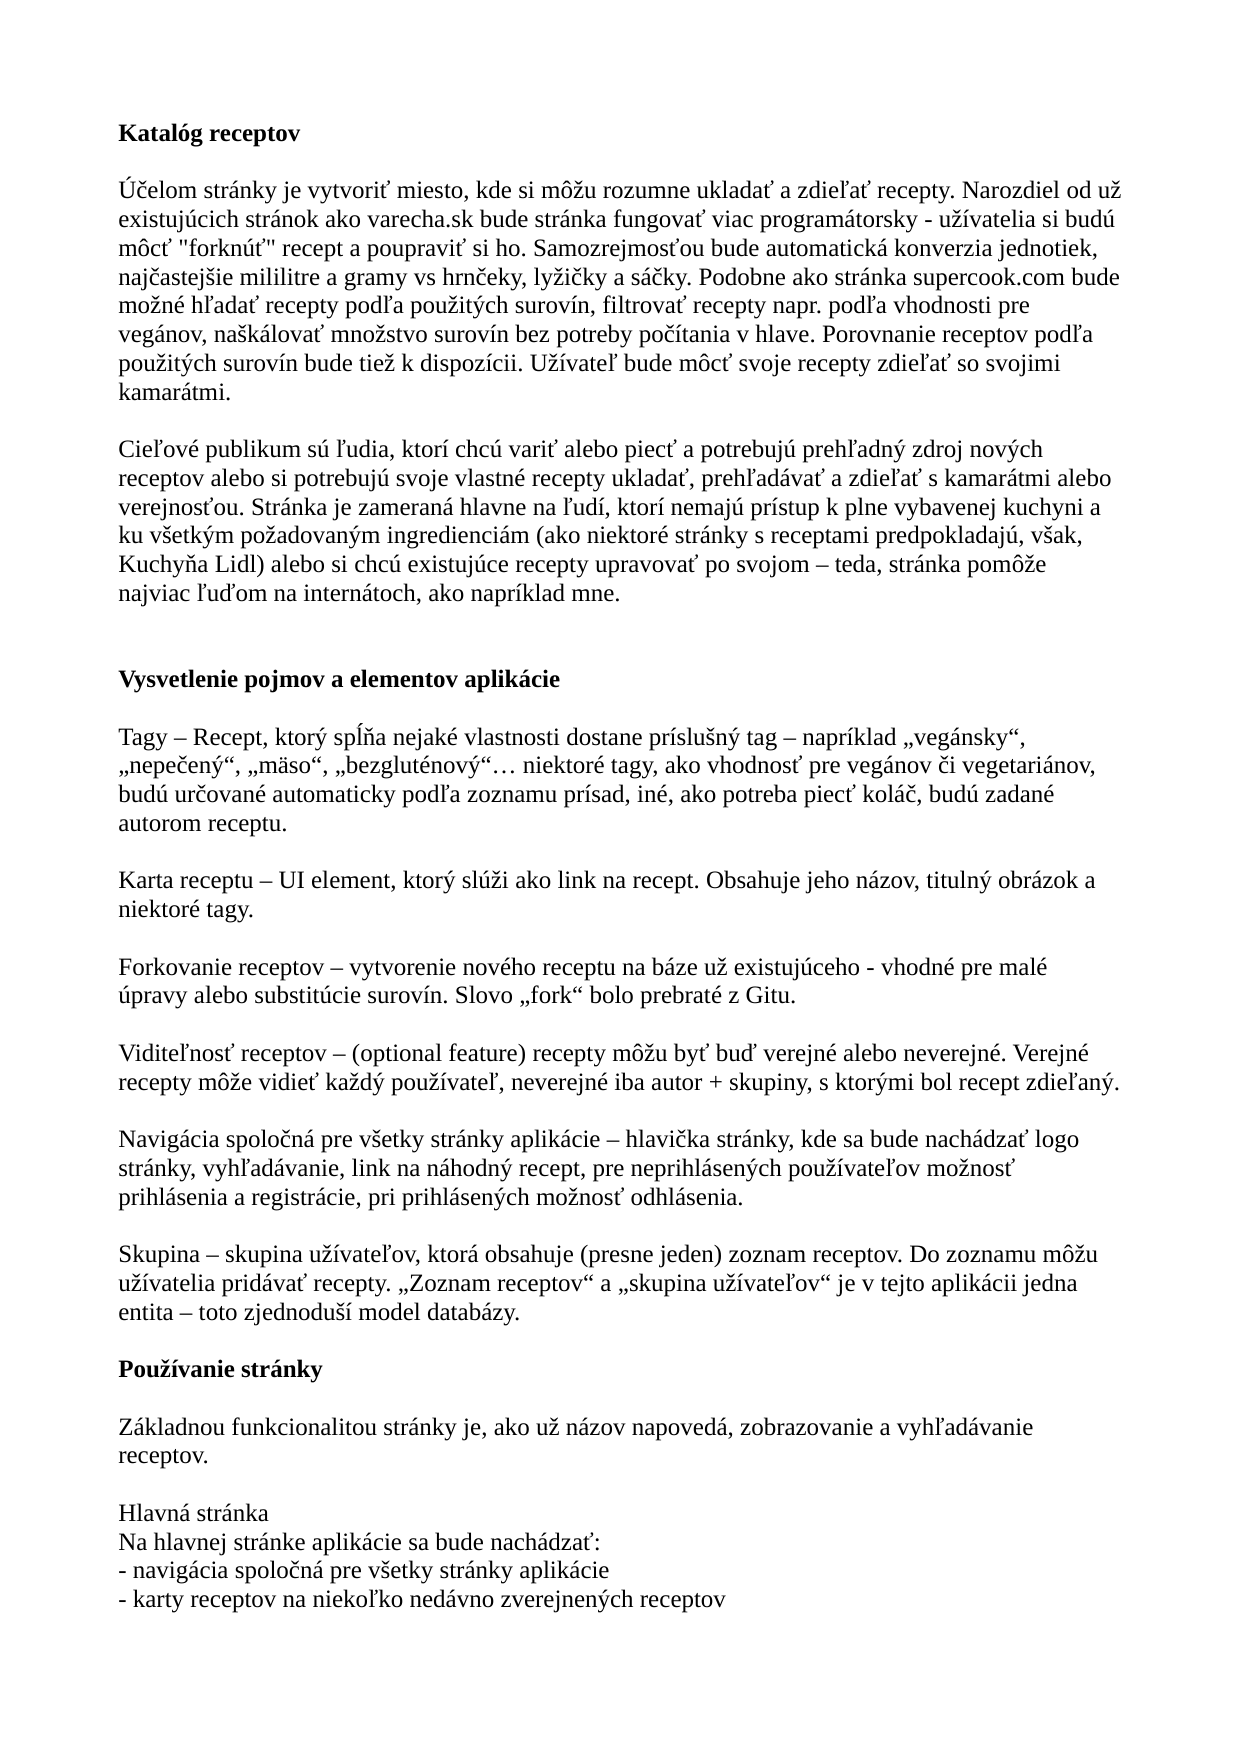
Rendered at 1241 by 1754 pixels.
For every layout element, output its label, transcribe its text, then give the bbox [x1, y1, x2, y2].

text Na hlavnej stránke aplikácie sa bude nachádzať: [118, 1527, 1122, 1556]
text - karty receptov na niekoľko nedávno zverejnených receptov [118, 1584, 1122, 1613]
text Hlavná stránka [118, 1498, 1122, 1527]
text Forkovanie receptov – vytvorenie nového receptu na báze už existujúceho - vhodné pre malé úpravy alebo substitúcie surovín. Slovo „fork“ bolo prebraté z Gitu. [118, 952, 1122, 1009]
text Navigácia spoločná pre všetky stránky aplikácie – hlavička stránky, kde sa bude nachádzať logo stránky, vyhľadávanie, link na náhodný recept, pre neprihlásených používateľov možnosť prihlásenia a registrácie, pri prihlásených možnosť odhlásenia. [118, 1124, 1122, 1211]
text Skupina – skupina užívateľov, ktorá obsahuje (presne jeden) zoznam receptov. Do zoznamu môžu užívatelia pridávať recepty. „Zoznam receptov“ a „skupina užívateľov“ je v tejto aplikácii jedna entita – toto zjednoduší model databázy. [118, 1239, 1122, 1326]
text Cieľové publikum sú ľudia, ktorí chcú variť alebo piecť a potrebujú prehľadný zdroj nových receptov alebo si potrebujú svoje vlastné recepty ukladať, prehľadávať a zdieľať s kamarátmi alebo verejnosťou. Stránka je zameraná hlavne na ľudí, ktorí nemajú prístup k plne vybavenej kuchyni a ku všetkým požadovaným ingredienciám (ako niektoré stránky s receptami predpokladajú, však, Kuchyňa Lidl) alebo si chcú existujúce recepty upravovať po svojom – teda, stránka pomôže najviac ľuďom na internátoch, ako napríklad mne. [118, 434, 1122, 607]
text Karta receptu – UI element, ktorý slúži ako link na recept. Obsahuje jeho názov, titulný obrázok a niektoré tagy. [118, 866, 1122, 923]
text Tagy – Recept, ktorý spĺňa nejaké vlastnosti dostane príslušný tag – napríklad „vegánsky“, „nepečený“, „mäso“, „bezgluténový“… niektoré tagy, ako vhodnosť pre vegánov či vegetariánov, budú určované automaticky podľa zoznamu prísad, iné, ako potreba piecť koláč, budú zadané autorom receptu. [118, 722, 1122, 837]
text - navigácia spoločná pre všetky stránky aplikácie [118, 1556, 1122, 1584]
text Používanie stránky [118, 1354, 1122, 1383]
text Účelom stránky je vytvoriť miesto, kde si môžu rozumne ukladať a zdieľať recepty. Narozdiel od už existujúcich stránok ako varecha.sk bude stránka fungovať viac programátorsky - užívatelia si budú môcť "forknúť" recept a poupraviť si ho. Samozrejmosťou bude automatická konverzia jednotiek, najčastejšie mililitre a gramy vs hrnčeky, lyžičky a sáčky. Podobne ako stránka supercook.com bude možné hľadať recepty podľa použitých surovín, filtrovať recepty napr. podľa vhodnosti pre vegánov, naškálovať množstvo surovín bez potreby počítania v hlave. Porovnanie receptov podľa použitých surovín bude tiež k dispozícii. Užívateľ bude môcť svoje recepty zdieľať so svojimi kamarátmi. [118, 176, 1122, 406]
text Základnou funkcionalitou stránky je, ako už názov napovedá, zobrazovanie a vyhľadávanie receptov. [118, 1412, 1122, 1469]
text Viditeľnosť receptov – (optional feature) recepty môžu byť buď verejné alebo neverejné. Verejné recepty môže vidieť každý používateľ, neverejné iba autor + skupiny, s ktorými bol recept zdieľaný. [118, 1038, 1122, 1096]
text Katalóg receptov [118, 118, 1122, 147]
text Vysvetlenie pojmov a elementov aplikácie [118, 664, 1122, 693]
